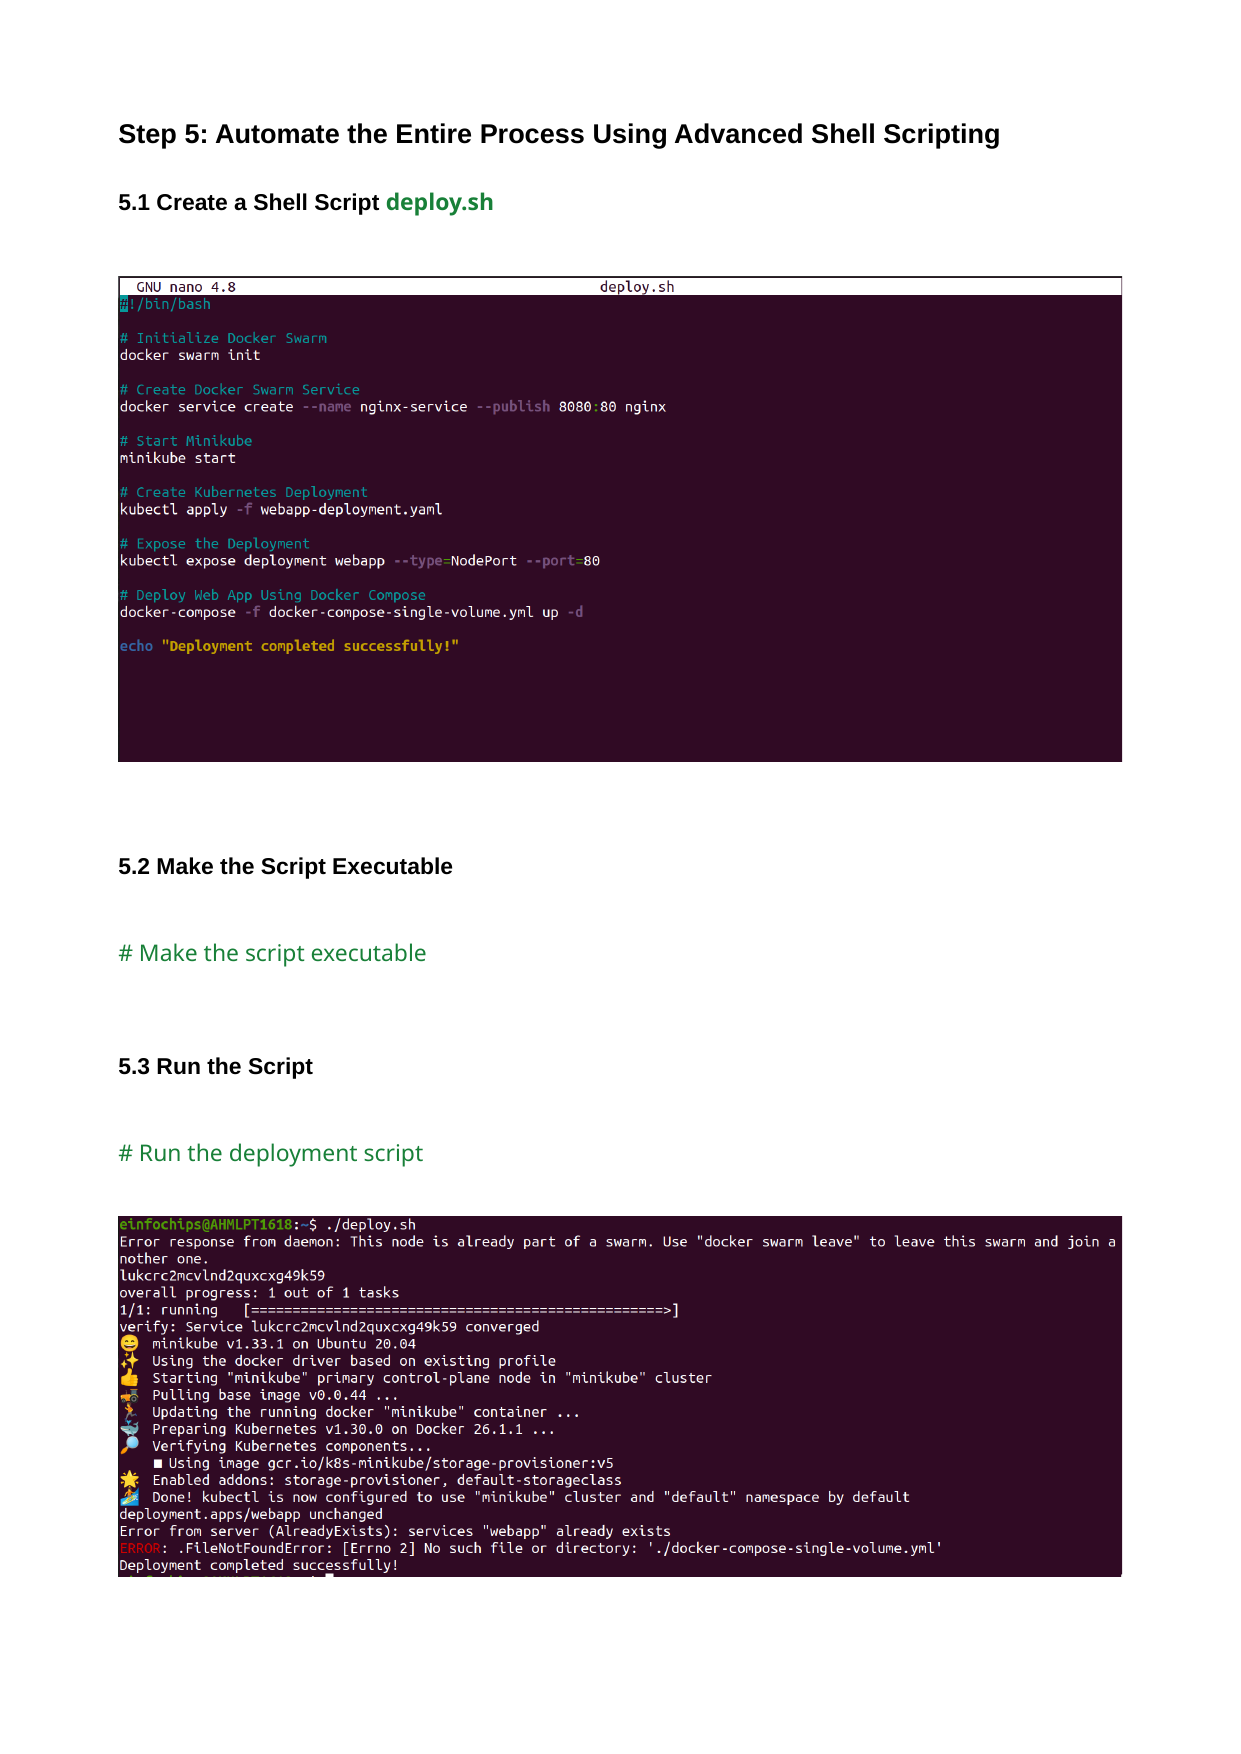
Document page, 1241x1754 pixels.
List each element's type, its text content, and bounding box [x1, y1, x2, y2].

subtitle Step 5: Automate the Entire Process Using Advanced Shell Scripting [118, 118, 1122, 149]
picture [118, 1216, 1123, 1577]
subtitle 5.2 Make the Script Executable [118, 853, 1122, 879]
text # Run the deployment script [118, 1137, 1122, 1168]
text # Make the script executable [118, 937, 1122, 968]
subtitle 5.3 Run the Script [118, 1053, 1122, 1079]
subtitle 5.1 Create a Shell Script deploy.sh [118, 186, 1122, 217]
picture [118, 276, 1123, 762]
